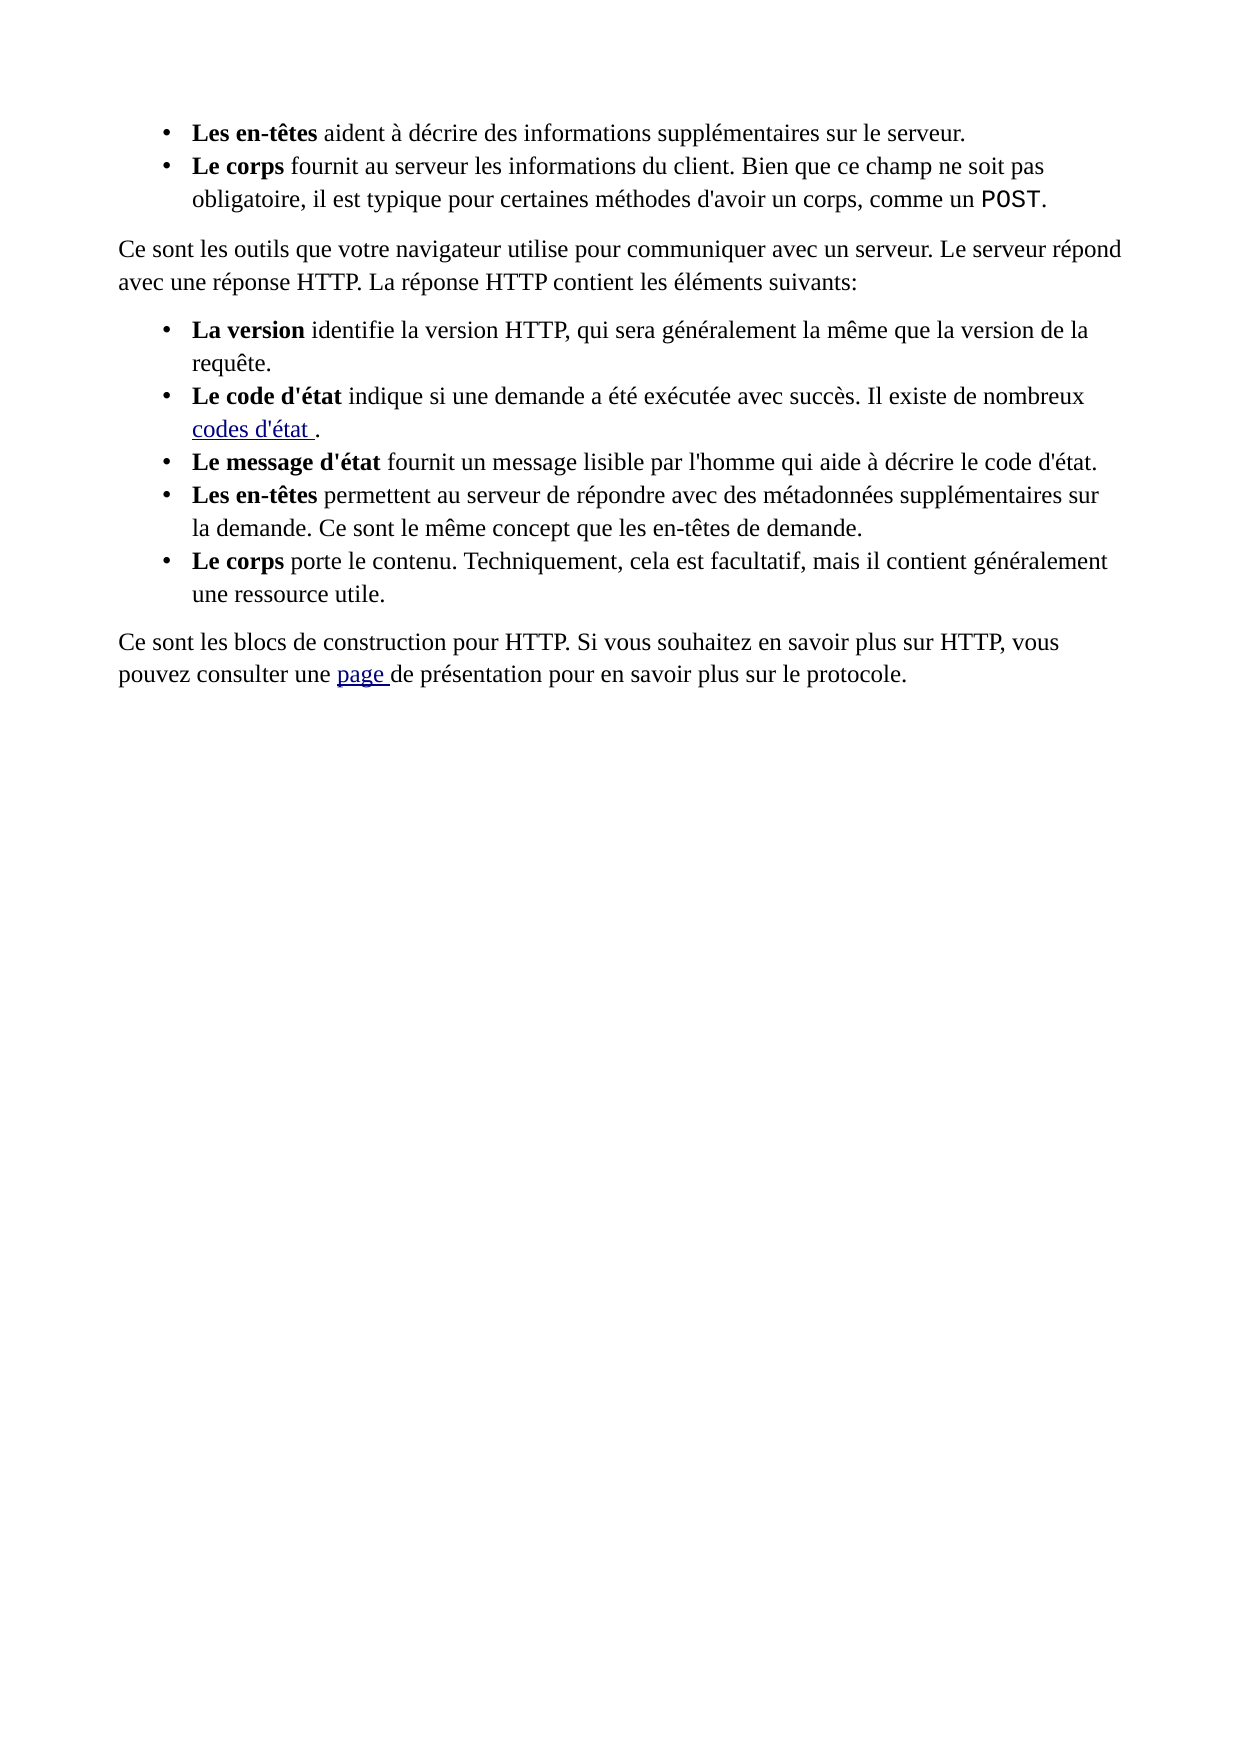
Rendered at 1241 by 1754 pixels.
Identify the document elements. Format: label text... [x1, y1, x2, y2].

list Le code d'état indique si une demande a été exécutée avec succès. Il existe de nombreux codes d'état . [162, 381, 1122, 443]
list Les en-têtes aident à décrire des informations supplémentaires sur le serveur. [162, 118, 1122, 147]
text Ce sont les blocs de construction pour HTTP. Si vous souhaitez en savoir plus sur HTTP, vous pouvez consulter une page de présentation pour en savoir plus sur le protocole. [118, 627, 1122, 688]
list Le corps fournit au serveur les informations du client. Bien que ce champ ne soit pas obligatoire, il est typique pour certaines méthodes d'avoir un corps, comme un POST. [162, 151, 1122, 215]
list Le message d'état fournit un message lisible par l'homme qui aide à décrire le code d'état. [162, 447, 1122, 476]
list La version identifie la version HTTP, qui sera généralement la même que la version de la requête. [162, 315, 1122, 377]
list Le corps porte le contenu. Techniquement, cela est facultatif, mais il contient généralement une ressource utile. [162, 546, 1122, 608]
list Les en-têtes permettent au serveur de répondre avec des métadonnées supplémentaires sur la demande. Ce sont le même concept que les en-têtes de demande. [162, 480, 1122, 542]
text Ce sont les outils que votre navigateur utilise pour communiquer avec un serveur. Le serveur répond avec une réponse HTTP. La réponse HTTP contient les éléments suivants: [118, 234, 1122, 296]
